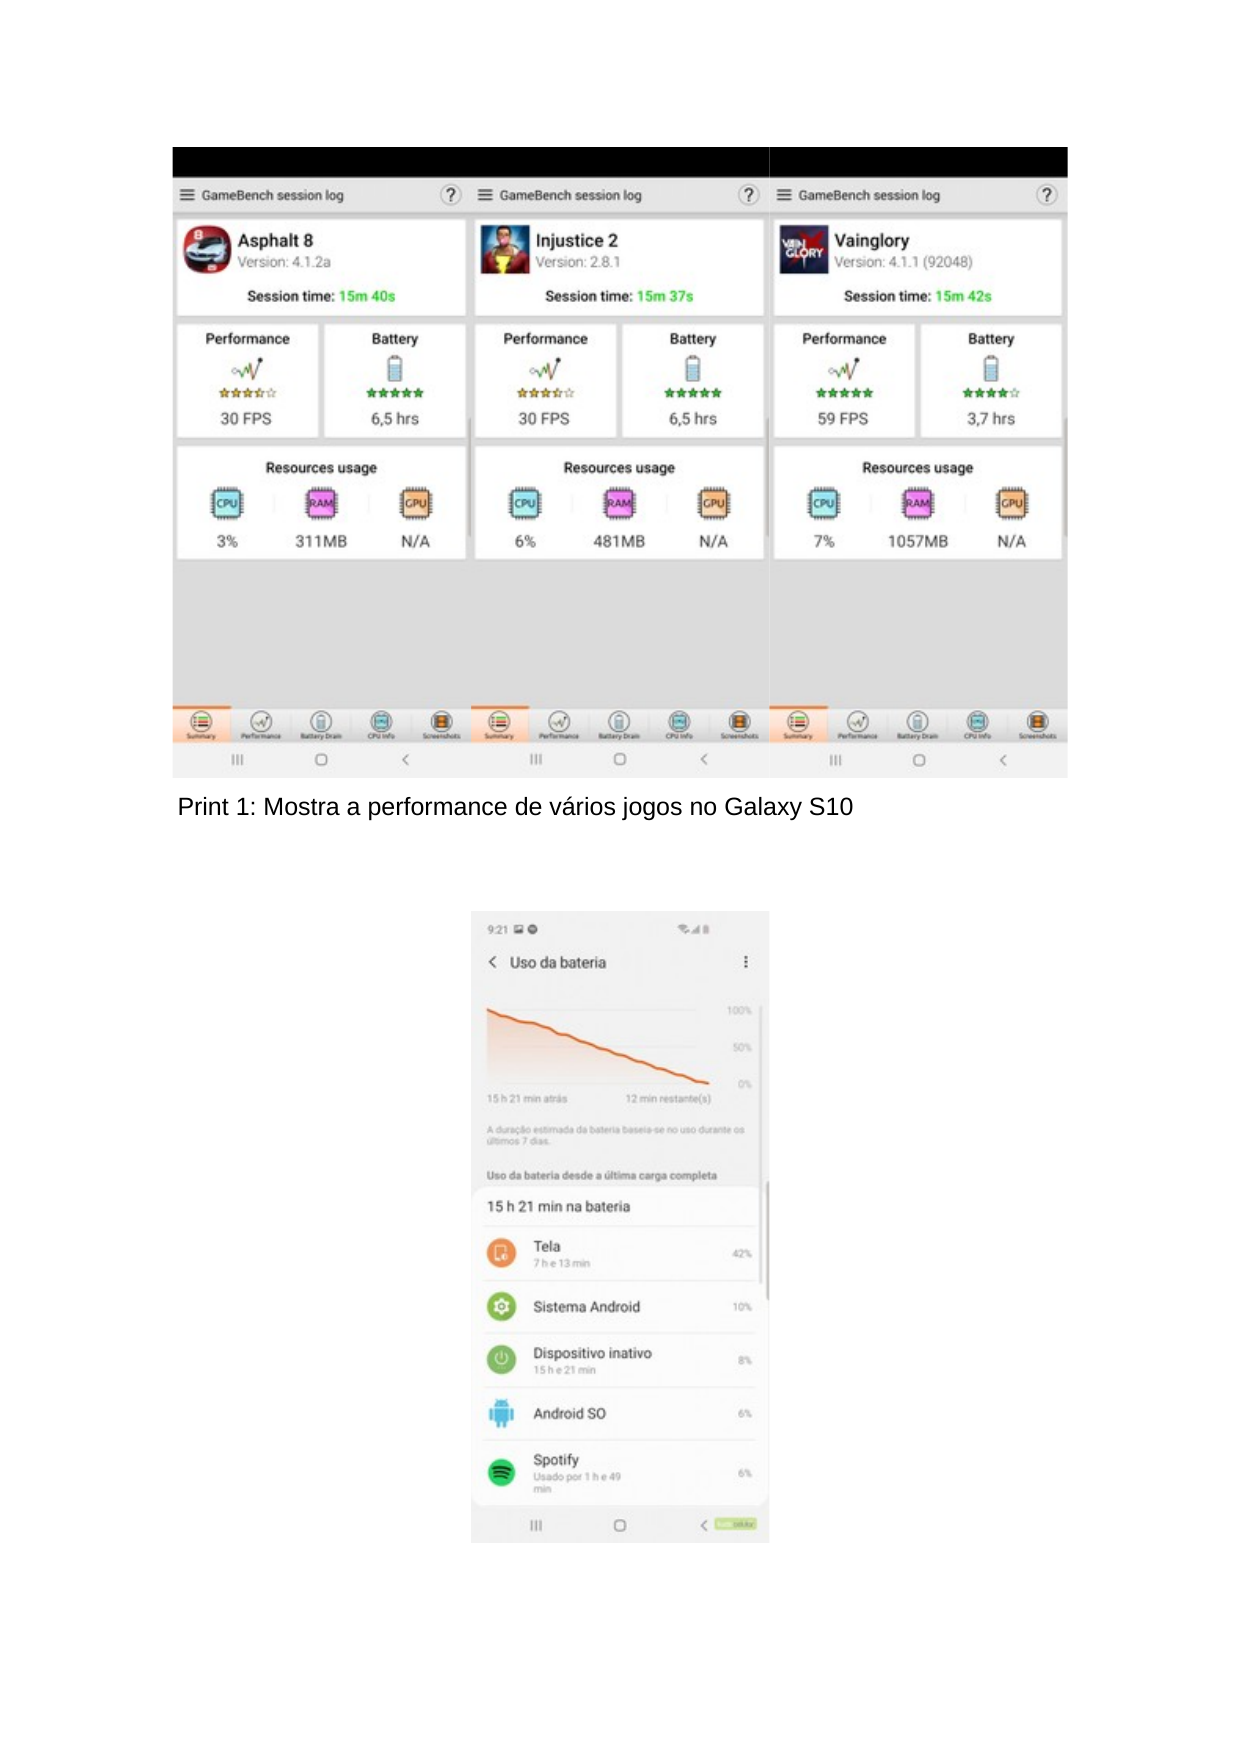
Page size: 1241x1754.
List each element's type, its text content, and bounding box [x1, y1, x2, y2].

picture [471, 911, 770, 1543]
text Print 1: Mostra a performance de vários jogos no Galaxy S10 [177, 778, 1063, 820]
picture [172, 147, 1068, 778]
